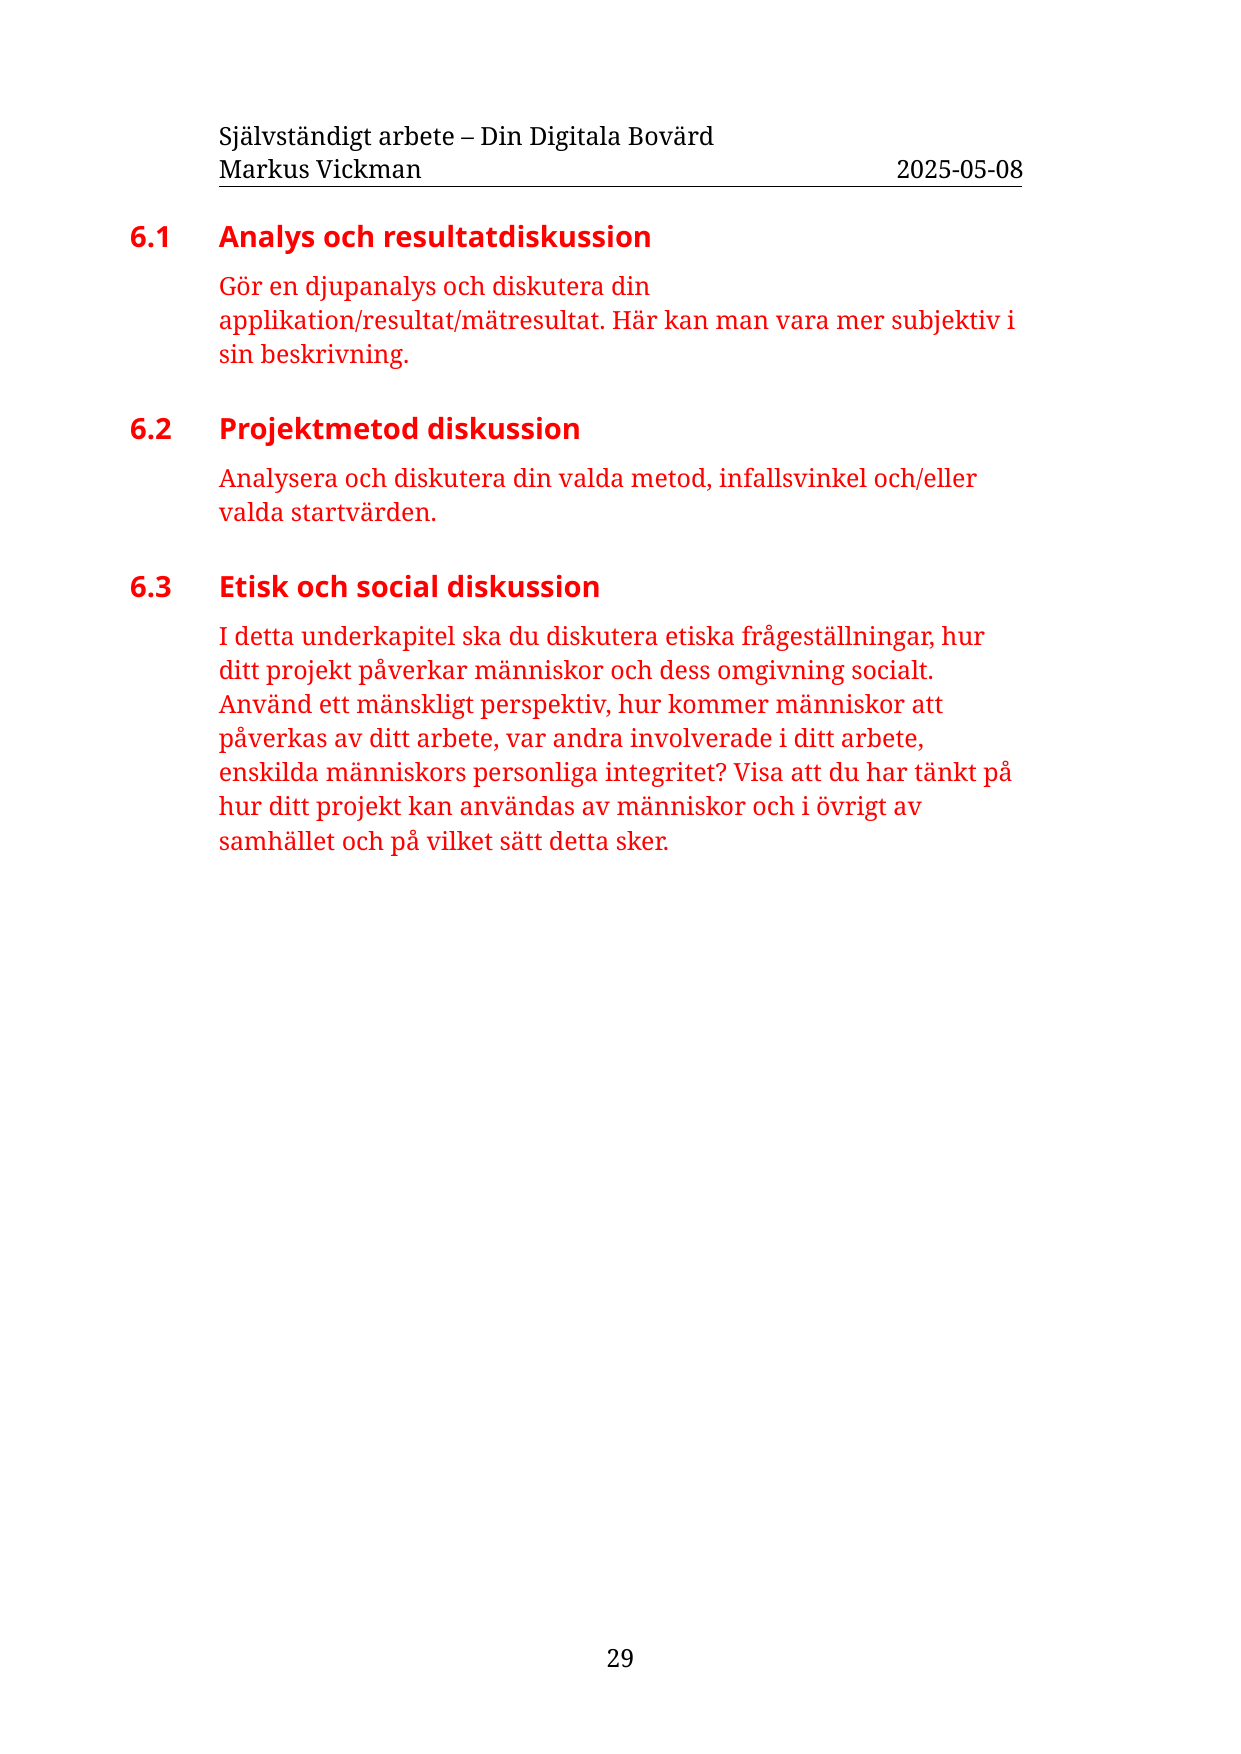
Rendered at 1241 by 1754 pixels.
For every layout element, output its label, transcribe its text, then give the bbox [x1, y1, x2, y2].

subtitle Etisk och social diskussion [130, 566, 1022, 606]
subtitle Projektmetod diskussion [130, 408, 1022, 448]
text I detta underkapitel ska du diskutera etiska frågeställningar, hur ditt projekt påverkar människor och dess omgivning socialt. Använd ett mänskligt perspektiv, hur kommer människor att påverkas av ditt arbete, var andra involverade i ditt arbete, enskilda människors personliga integritet? Visa att du har tänkt på hur ditt projekt kan användas av människor och i övrigt av samhället och på vilket sätt detta sker. [218, 619, 1022, 857]
text Analysera och diskutera din valda metod, infallsvinkel och/eller valda startvärden. [218, 461, 1022, 529]
subtitle Analys och resultatdiskussion [130, 216, 1022, 256]
text Gör en djupanalys och diskutera din applikation/resultat/mätresultat. Här kan man vara mer subjektiv i sin beskrivning. [218, 269, 1022, 371]
